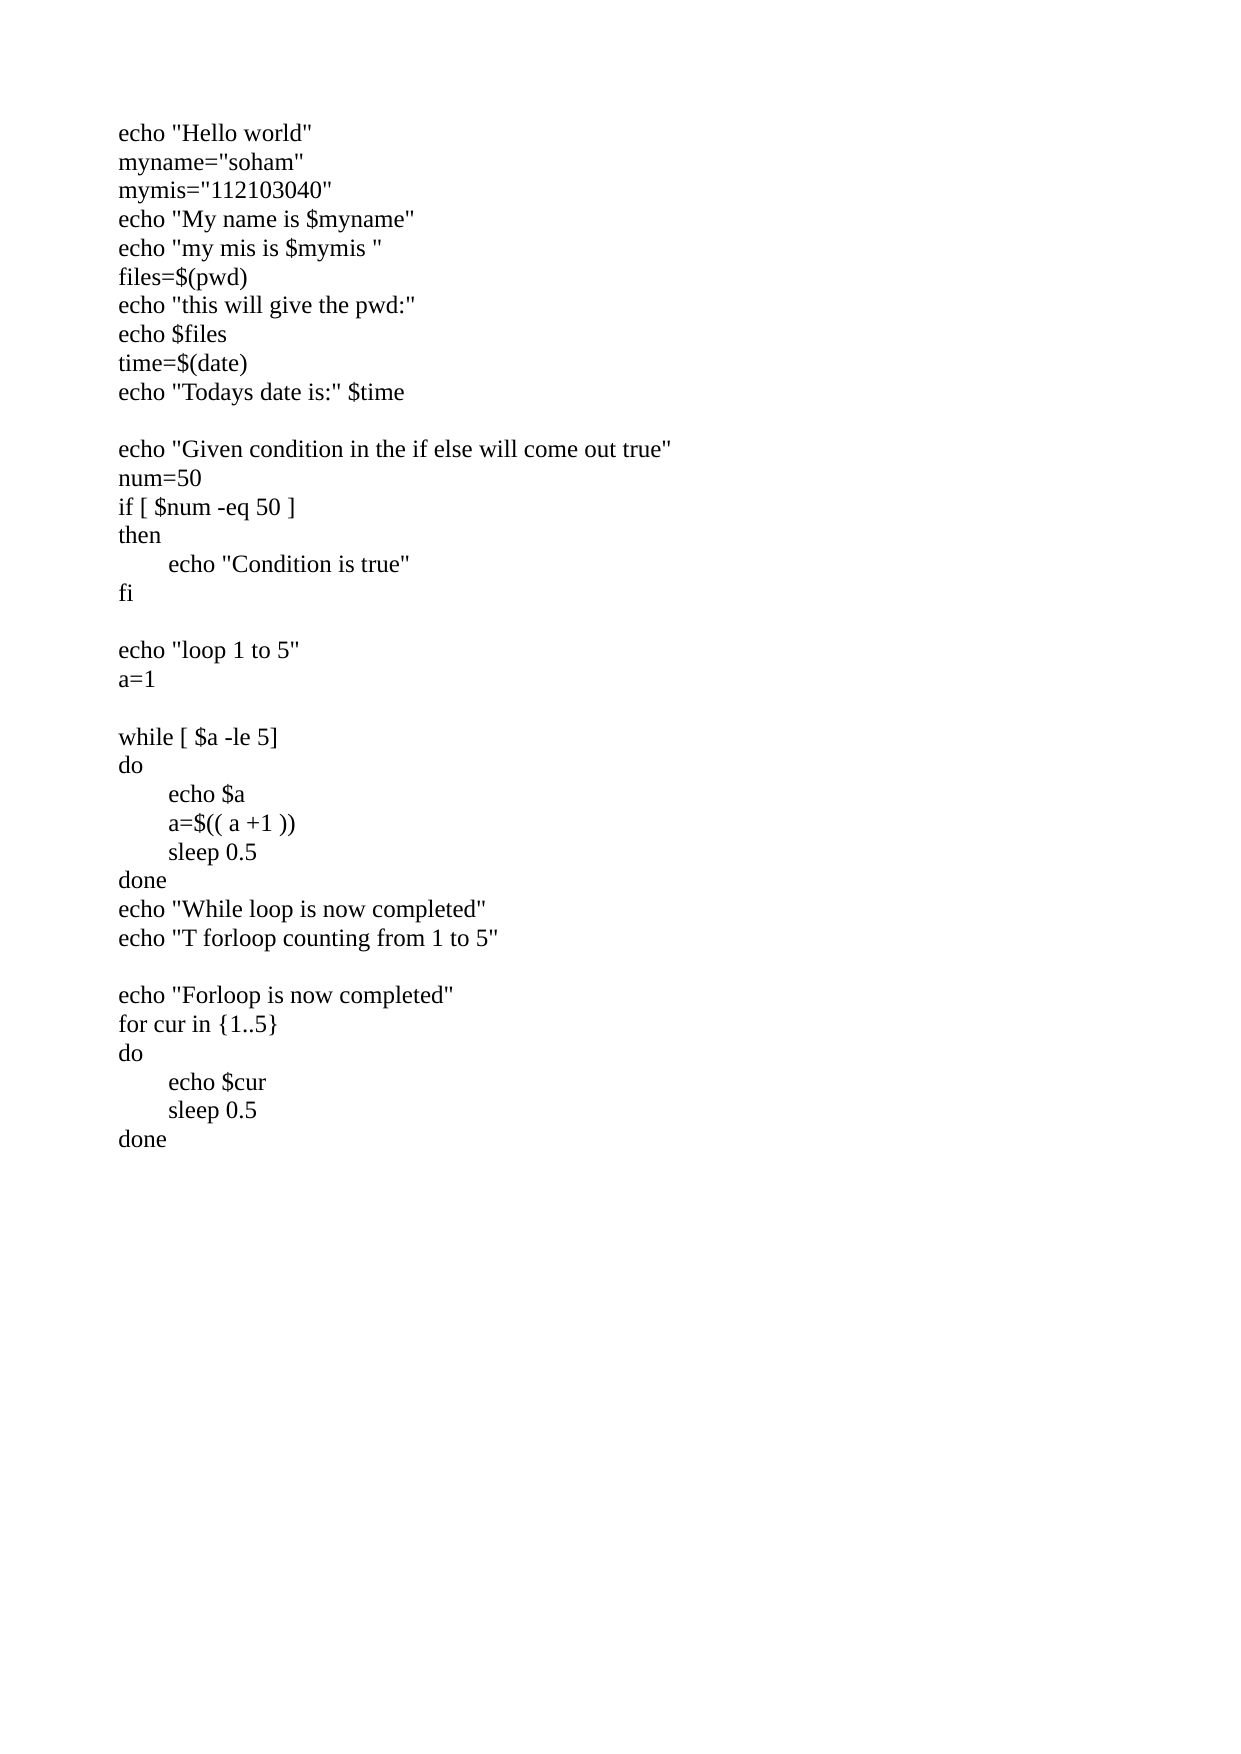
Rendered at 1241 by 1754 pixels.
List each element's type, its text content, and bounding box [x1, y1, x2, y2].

text echo "Todays date is:" $time [118, 377, 1122, 406]
text do [118, 751, 1122, 779]
text myname="soham" [118, 147, 1122, 176]
text done [118, 1124, 1122, 1153]
text time=$(date) [118, 348, 1122, 377]
text for cur in {1..5} [118, 1009, 1122, 1038]
text echo "Hello world" [118, 118, 1122, 147]
text then [118, 521, 1122, 549]
text sleep 0.5 [118, 837, 1122, 866]
text echo "Forloop is now completed" [118, 981, 1122, 1009]
text echo "this will give the pwd:" [118, 291, 1122, 319]
text echo "While loop is now completed" [118, 894, 1122, 923]
text echo "Condition is true" [118, 549, 1122, 578]
text a=$(( a +1 )) [118, 808, 1122, 837]
text files=$(pwd) [118, 262, 1122, 291]
text echo $a [118, 779, 1122, 808]
text while [ $a -le 5] [118, 722, 1122, 751]
text done [118, 866, 1122, 894]
text a=1 [118, 664, 1122, 693]
text echo "T forloop counting from 1 to 5" [118, 923, 1122, 952]
text echo "loop 1 to 5" [118, 636, 1122, 664]
text echo $cur [118, 1067, 1122, 1096]
text echo "my mis is $mymis " [118, 233, 1122, 262]
text if [ $num -eq 50 ] [118, 492, 1122, 521]
text echo $files [118, 319, 1122, 348]
text num=50 [118, 463, 1122, 492]
text mymis="112103040" [118, 176, 1122, 204]
text echo "Given condition in the if else will come out true" [118, 434, 1122, 463]
text do [118, 1038, 1122, 1067]
text fi [118, 578, 1122, 607]
text echo "My name is $myname" [118, 204, 1122, 233]
text sleep 0.5 [118, 1096, 1122, 1124]
